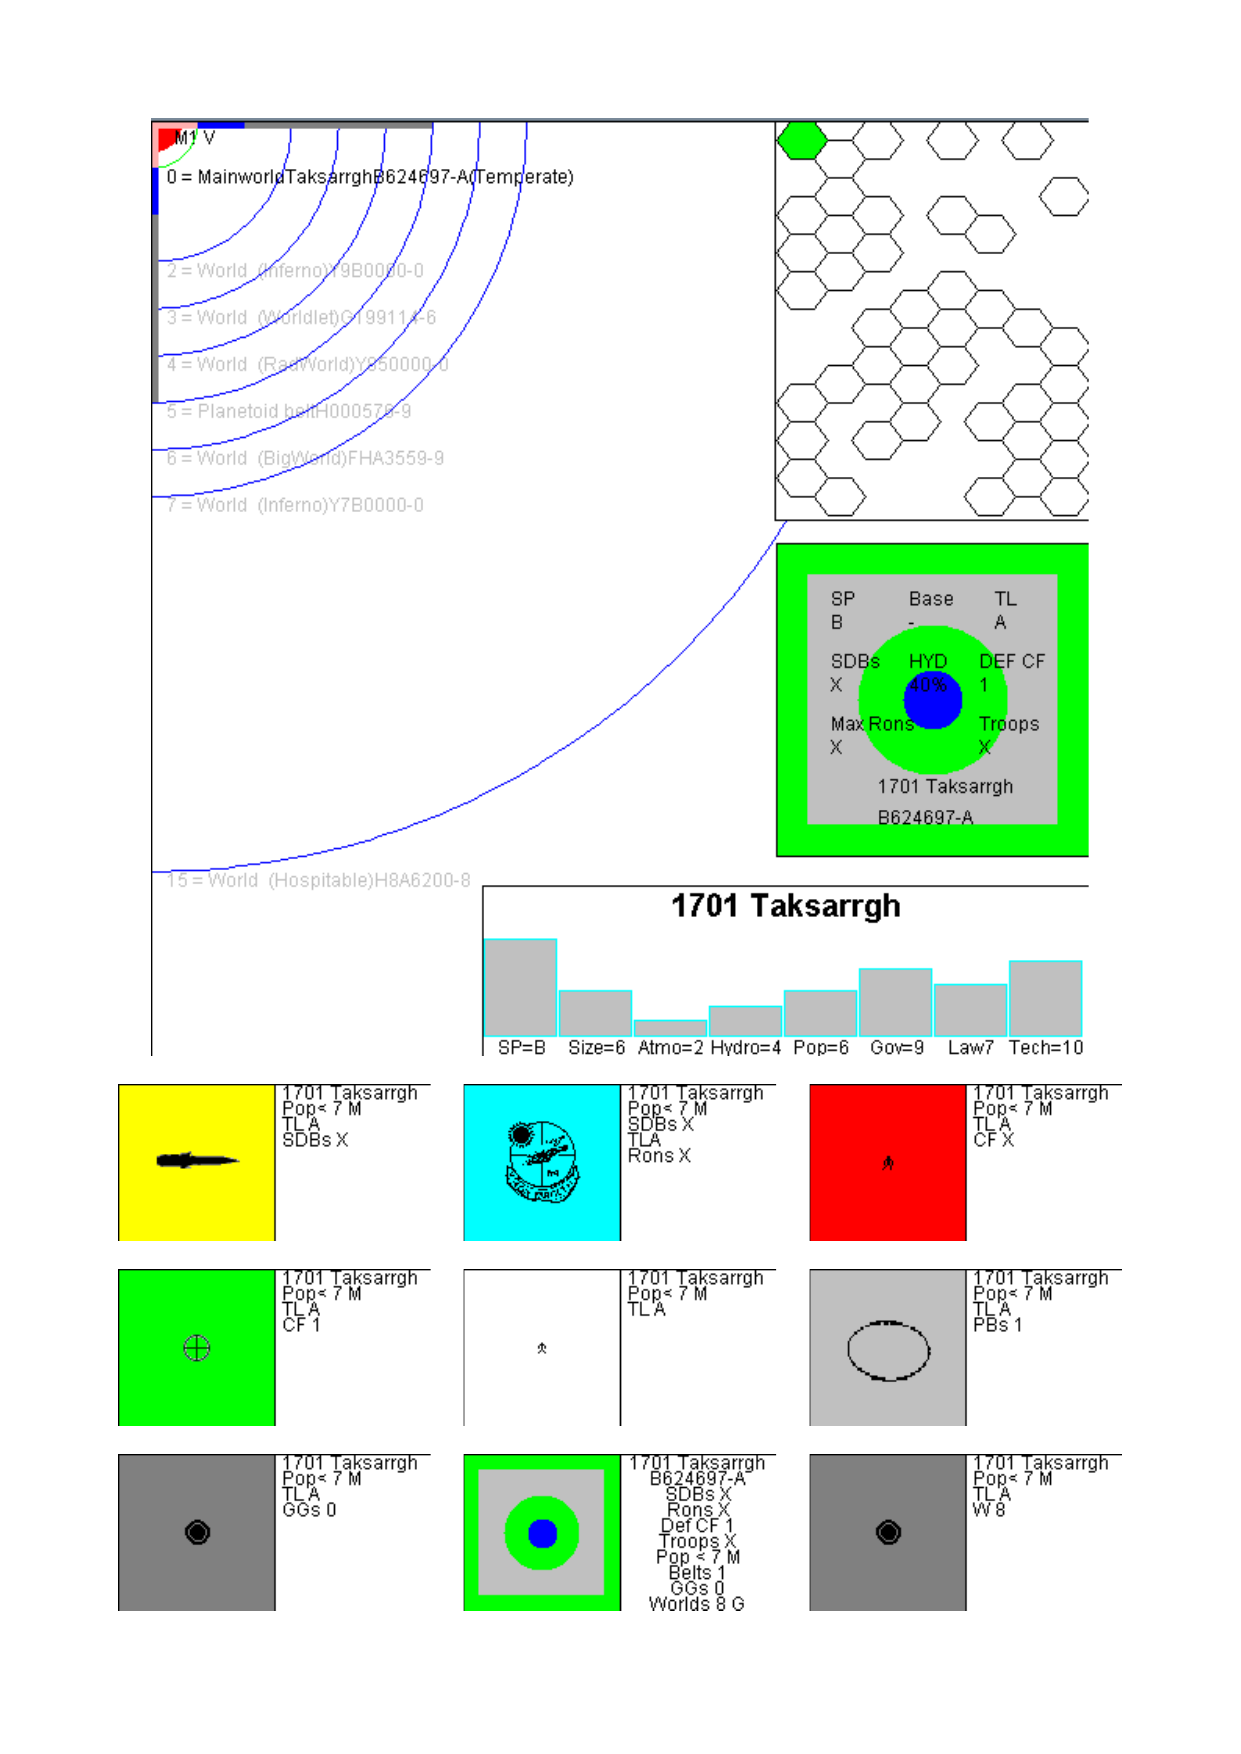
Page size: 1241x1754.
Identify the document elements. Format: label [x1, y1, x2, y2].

picture [118, 1084, 431, 1241]
picture [809, 1269, 1122, 1426]
picture [463, 1269, 777, 1426]
picture [151, 118, 1089, 1056]
picture [118, 1454, 431, 1611]
picture [463, 1084, 777, 1241]
picture [118, 1269, 431, 1426]
picture [809, 1084, 1122, 1241]
picture [809, 1454, 1122, 1611]
picture [463, 1454, 777, 1611]
